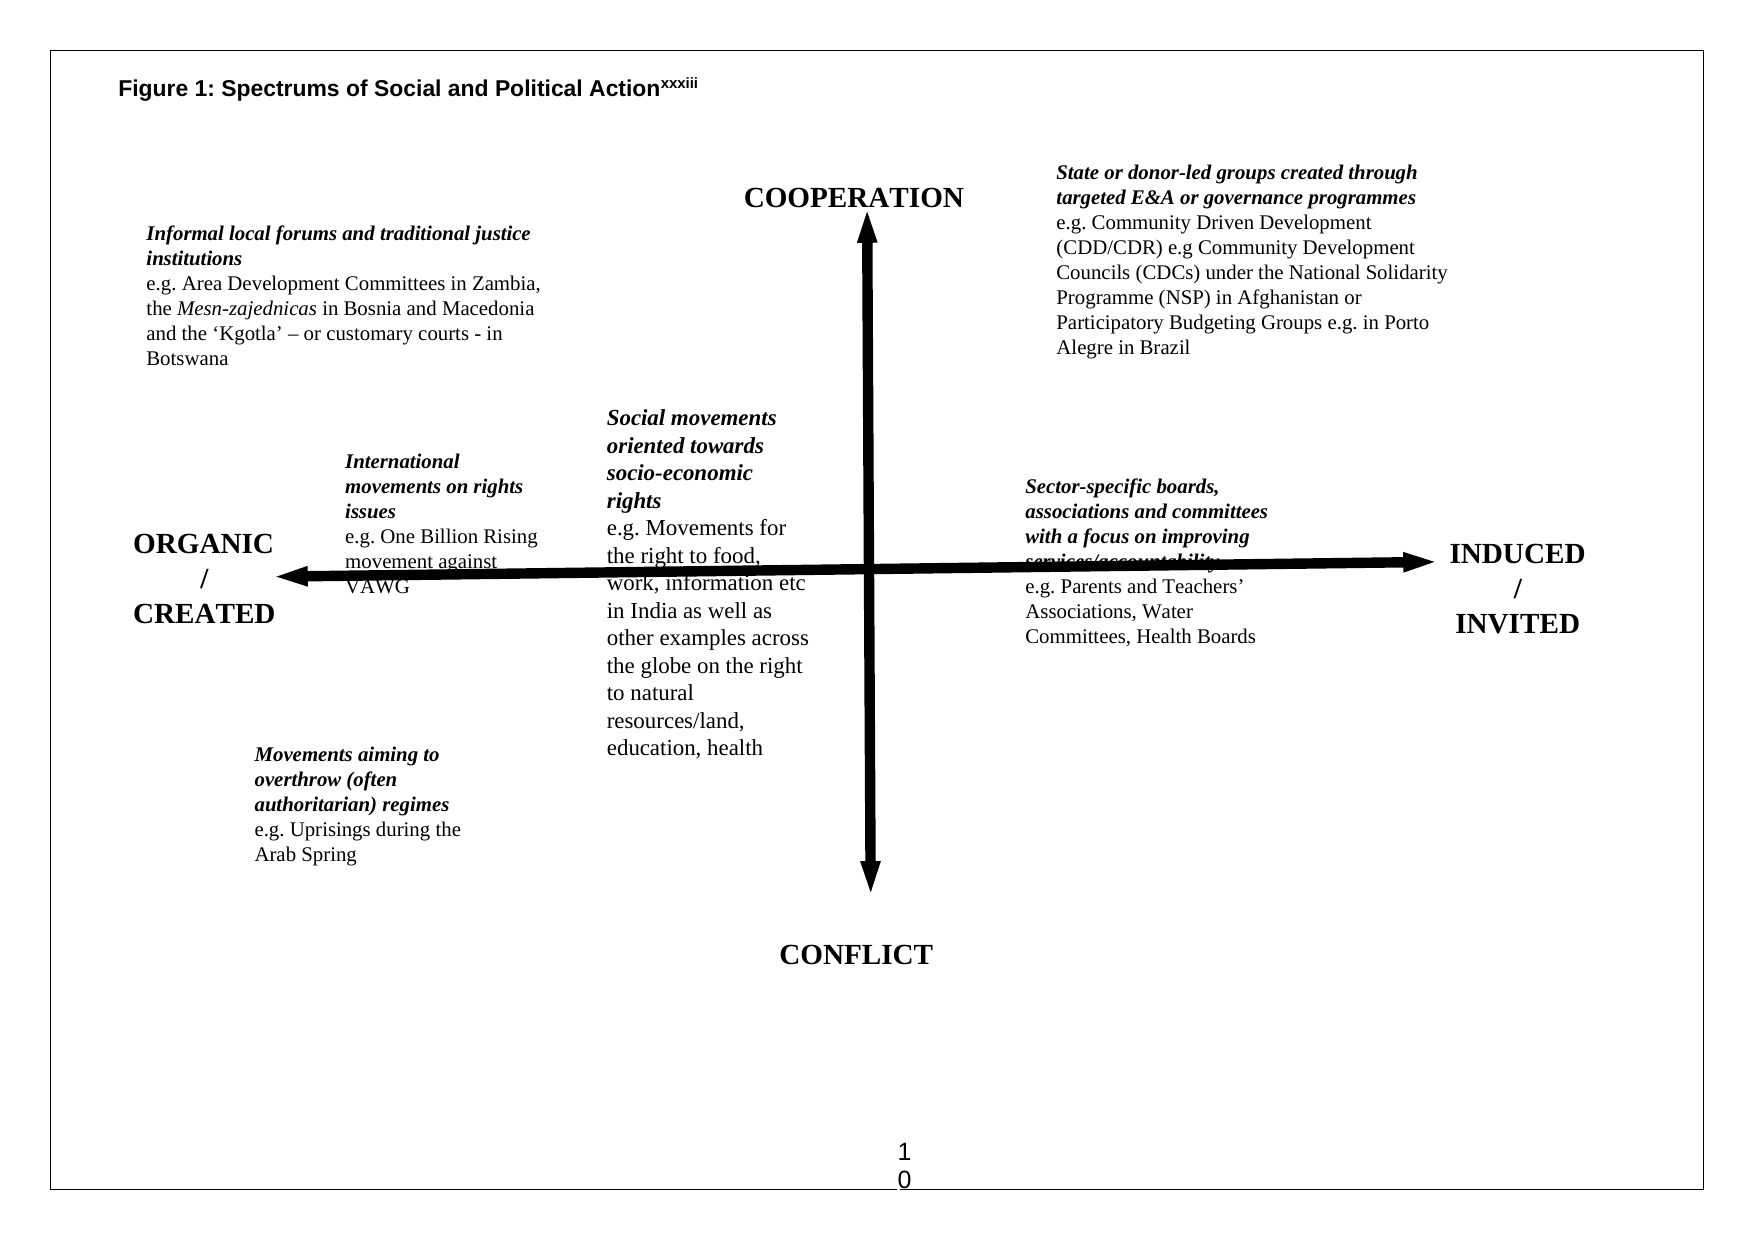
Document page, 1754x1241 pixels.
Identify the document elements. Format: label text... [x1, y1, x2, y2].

text Figure 1: Spectrums of Social and Political Action [118, 75, 1679, 101]
